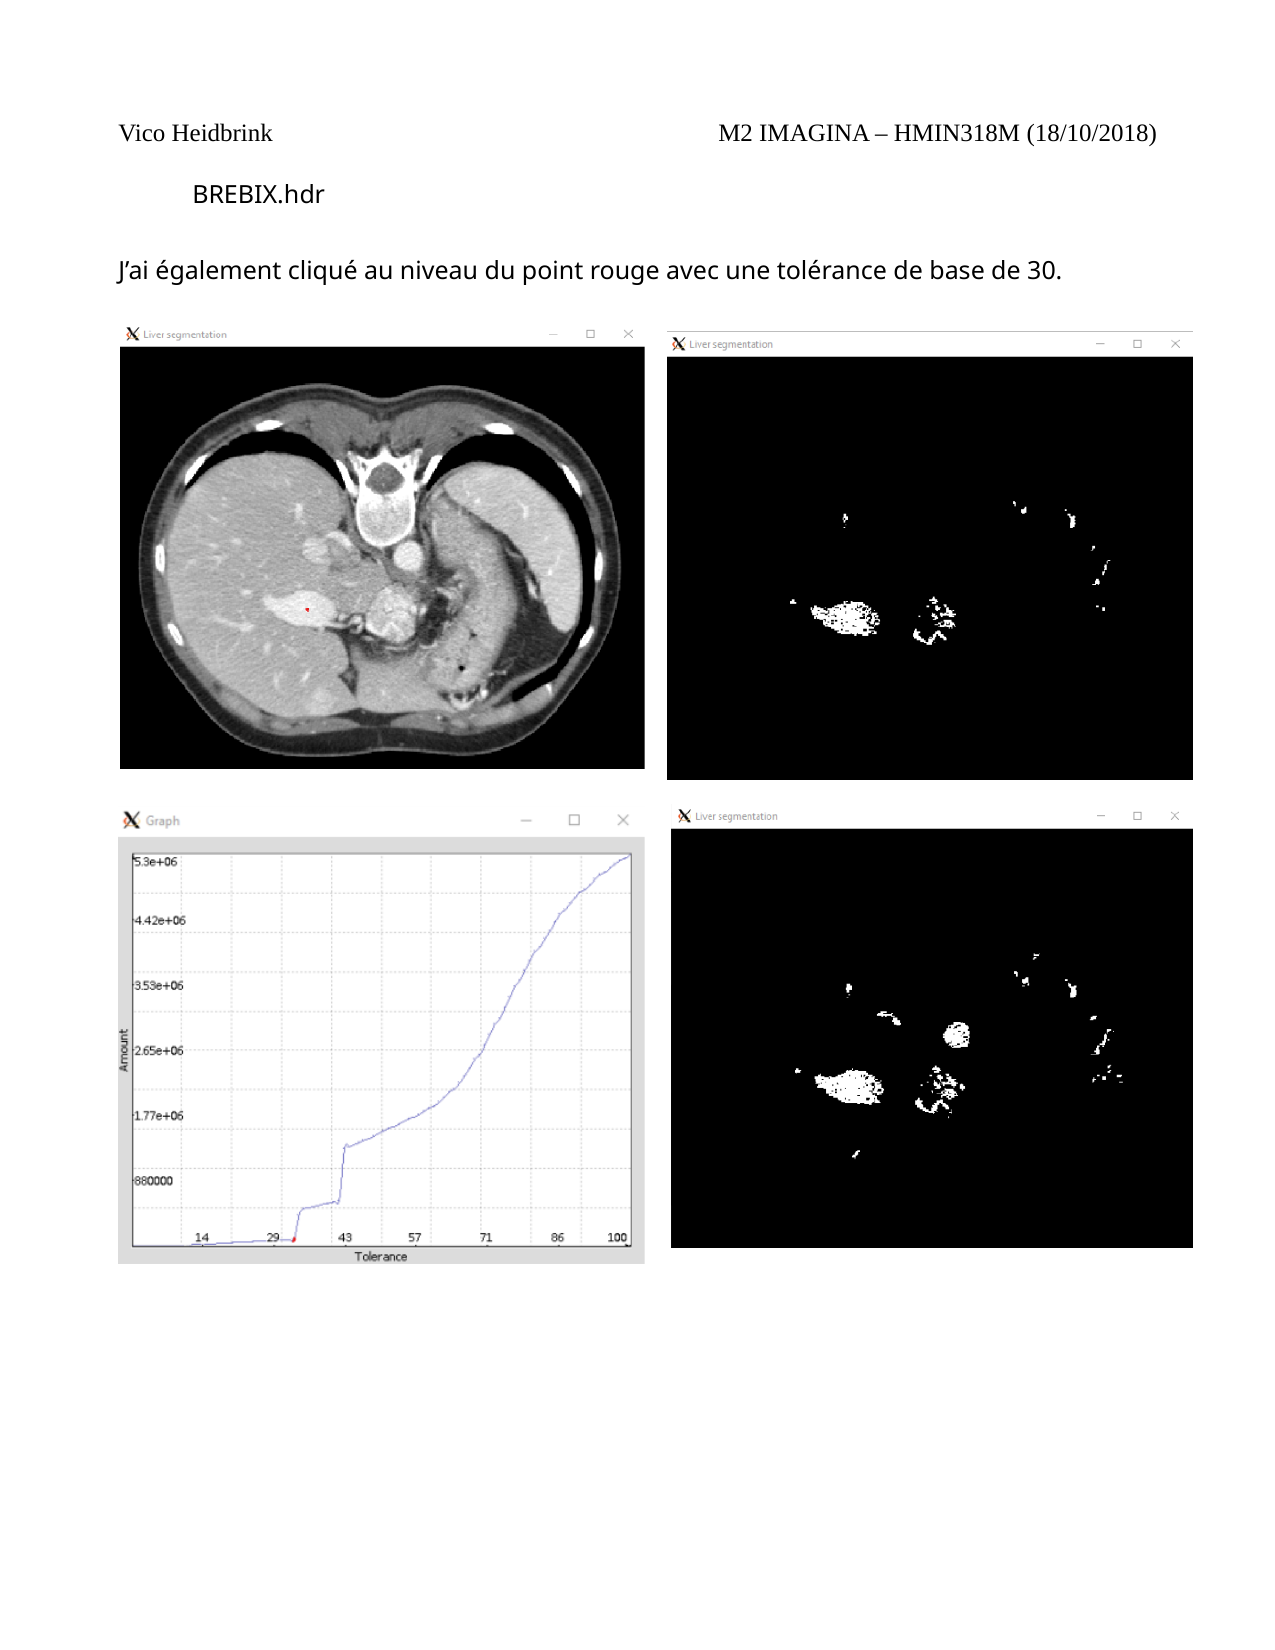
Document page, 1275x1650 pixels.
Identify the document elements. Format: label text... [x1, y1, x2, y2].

picture [667, 331, 1193, 780]
text J’ai également cliqué au niveau du point rouge avec une tolérance de base de 30. [118, 253, 1157, 287]
picture [120, 323, 645, 769]
picture [118, 806, 645, 1264]
text BREBIX.hdr [118, 176, 1157, 210]
picture [671, 804, 1193, 1248]
